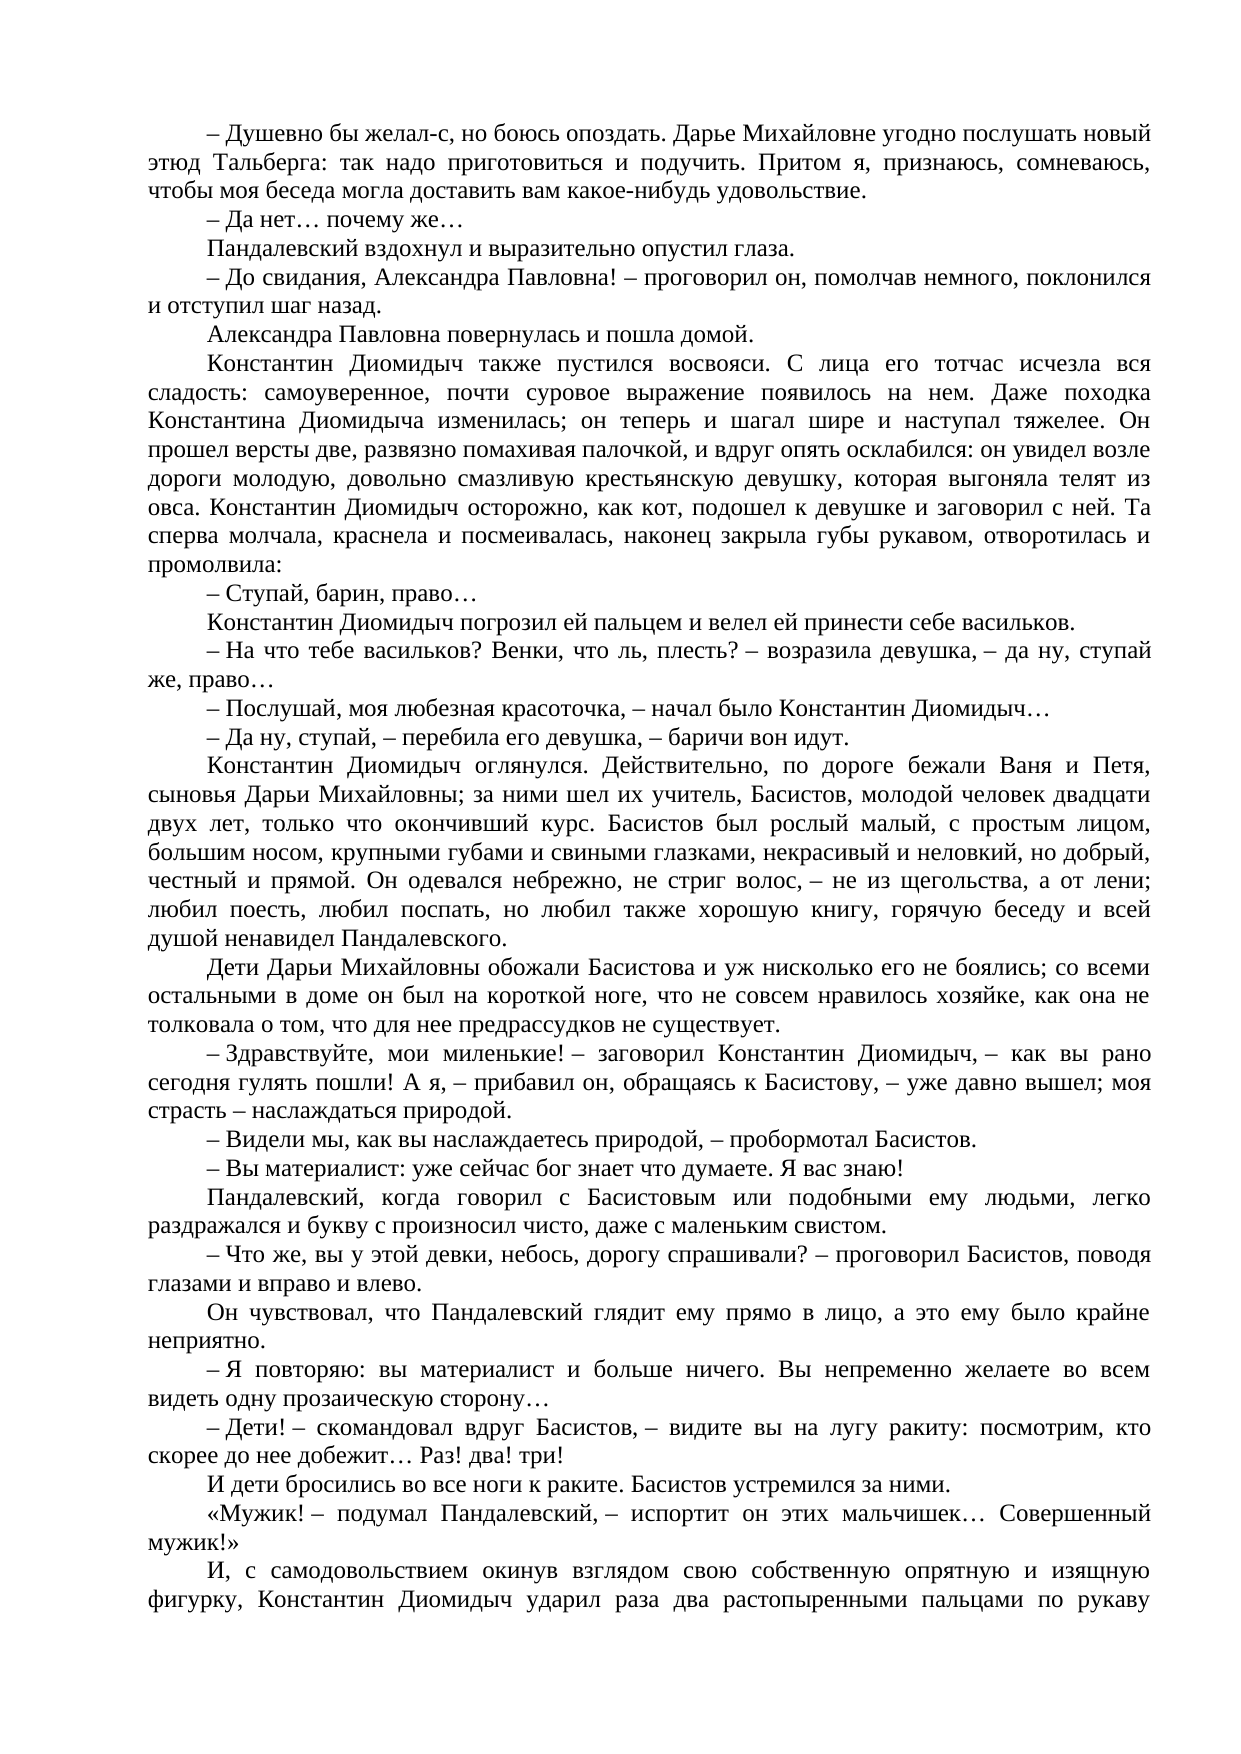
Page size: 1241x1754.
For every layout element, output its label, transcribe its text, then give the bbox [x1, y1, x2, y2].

text – Видели мы, как вы наслаждаетесь природой, – пробормотал Басистов. [148, 1124, 1152, 1153]
text – До свидания, Александра Павловна! – проговорил он, помолчав немного, поклонился и отступил шаг назад. [148, 262, 1152, 319]
text «Мужик! – подумал Пандалевский, – испортит он этих мальчишек… Совершенный мужик!» [148, 1498, 1152, 1556]
text Константин Диомидыч оглянулся. Действительно, по дороге бежали Ваня и Петя, сыновья Дарьи Михайловны; за ними шел их учитель, Басистов, молодой человек двадцати двух лет, только что окончивший курс. Басистов был рослый малый, с простым лицом, большим носом, крупными губами и свиными глазками, некрасивый и неловкий, но добрый, честный и прямой. Он одевался небрежно, не стриг волос, – не из щегольства, а от лени; любил поесть, любил поспать, но любил также хорошую книгу, горячую беседу и всей душой ненавидел Пандалевского. [148, 751, 1152, 952]
text Дети Дарьи Михайловны обожали Басистова и уж нисколько его не боялись; со всеми остальными в доме он был на короткой ноге, что не совсем нравилось хозяйке, как она не толковала о том, что для нее предрассудков не существует. [148, 952, 1152, 1038]
text – Дети! – скомандовал вдруг Басистов, – видите вы на лугу ракиту: посмотрим, кто скорее до нее добежит… Раз! два! три! [148, 1412, 1152, 1469]
text – Я повторяю: вы материалист и больше ничего. Вы непременно желаете во всем видеть одну прозаическую сторону… [148, 1354, 1152, 1412]
text И, с самодовольствием окинув взглядом свою собственную опрятную и изящную фигурку, Константин Диомидыч ударил раза два растопыренными пальцами по рукаву [148, 1556, 1152, 1613]
text – Ступай, барин, право… [148, 578, 1152, 607]
text Константин Диомидыч погрозил ей пальцем и велел ей принести себе васильков. [148, 607, 1152, 636]
text – Да ну, ступай, – перебила его девушка, – баричи вон идут. [148, 722, 1152, 751]
text Пандалевский, когда говорил с Басистовым или подобными ему людьми, легко раздражался и букву с произносил чисто, даже с маленьким свистом. [148, 1182, 1152, 1239]
text Константин Диомидыч также пустился восвояси. С лица его тотчас исчезла вся сладость: самоуверенное, почти суровое выражение появилось на нем. Даже походка Константина Диомидыча изменилась; он теперь и шагал шире и наступал тяжелее. Он прошел версты две, развязно помахивая палочкой, и вдруг опять осклабился: он увидел возле дороги молодую, довольно смазливую крестьянскую девушку, которая выгоняла телят из овса. Константин Диомидыч осторожно, как кот, подошел к девушке и заговорил с ней. Та сперва молчала, краснела и посмеивалась, наконец закрыла губы рукавом, отворотилась и промолвила: [148, 348, 1152, 578]
text Он чувствовал, что Пандалевский глядит ему прямо в лицо, а это ему было крайне неприятно. [148, 1297, 1152, 1354]
text – Послушай, моя любезная красоточка, – начал было Константин Диомидыч… [148, 693, 1152, 722]
text Александра Павловна повернулась и пошла домой. [148, 319, 1152, 348]
text – Душевно бы желал-с, но боюсь опоздать. Дарье Михайловне угодно послушать новый этюд Тальберга: так надо приготовиться и подучить. Притом я, признаюсь, сомневаюсь, чтобы моя беседа могла доставить вам какое-нибудь удовольствие. [148, 118, 1152, 204]
text Пандалевский вздохнул и выразительно опустил глаза. [148, 233, 1152, 262]
text – Вы материалист: уже сейчас бог знает что думаете. Я вас знаю! [148, 1153, 1152, 1182]
text – Что же, вы у этой девки, небось, дорогу спрашивали? – проговорил Басистов, поводя глазами и вправо и влево. [148, 1239, 1152, 1297]
text – На что тебе васильков? Венки, что ль, плесть? – возразила девушка, – да ну, ступай же, право… [148, 636, 1152, 693]
text – Здравствуйте, мои миленькие! – заговорил Константин Диомидыч, – как вы рано сегодня гулять пошли! А я, – прибавил он, обращаясь к Басистову, – уже давно вышел; моя страсть – наслаждаться природой. [148, 1038, 1152, 1124]
text – Да нет… почему же… [148, 204, 1152, 233]
text И дети бросились во все ноги к раките. Басистов устремился за ними. [148, 1469, 1152, 1498]
